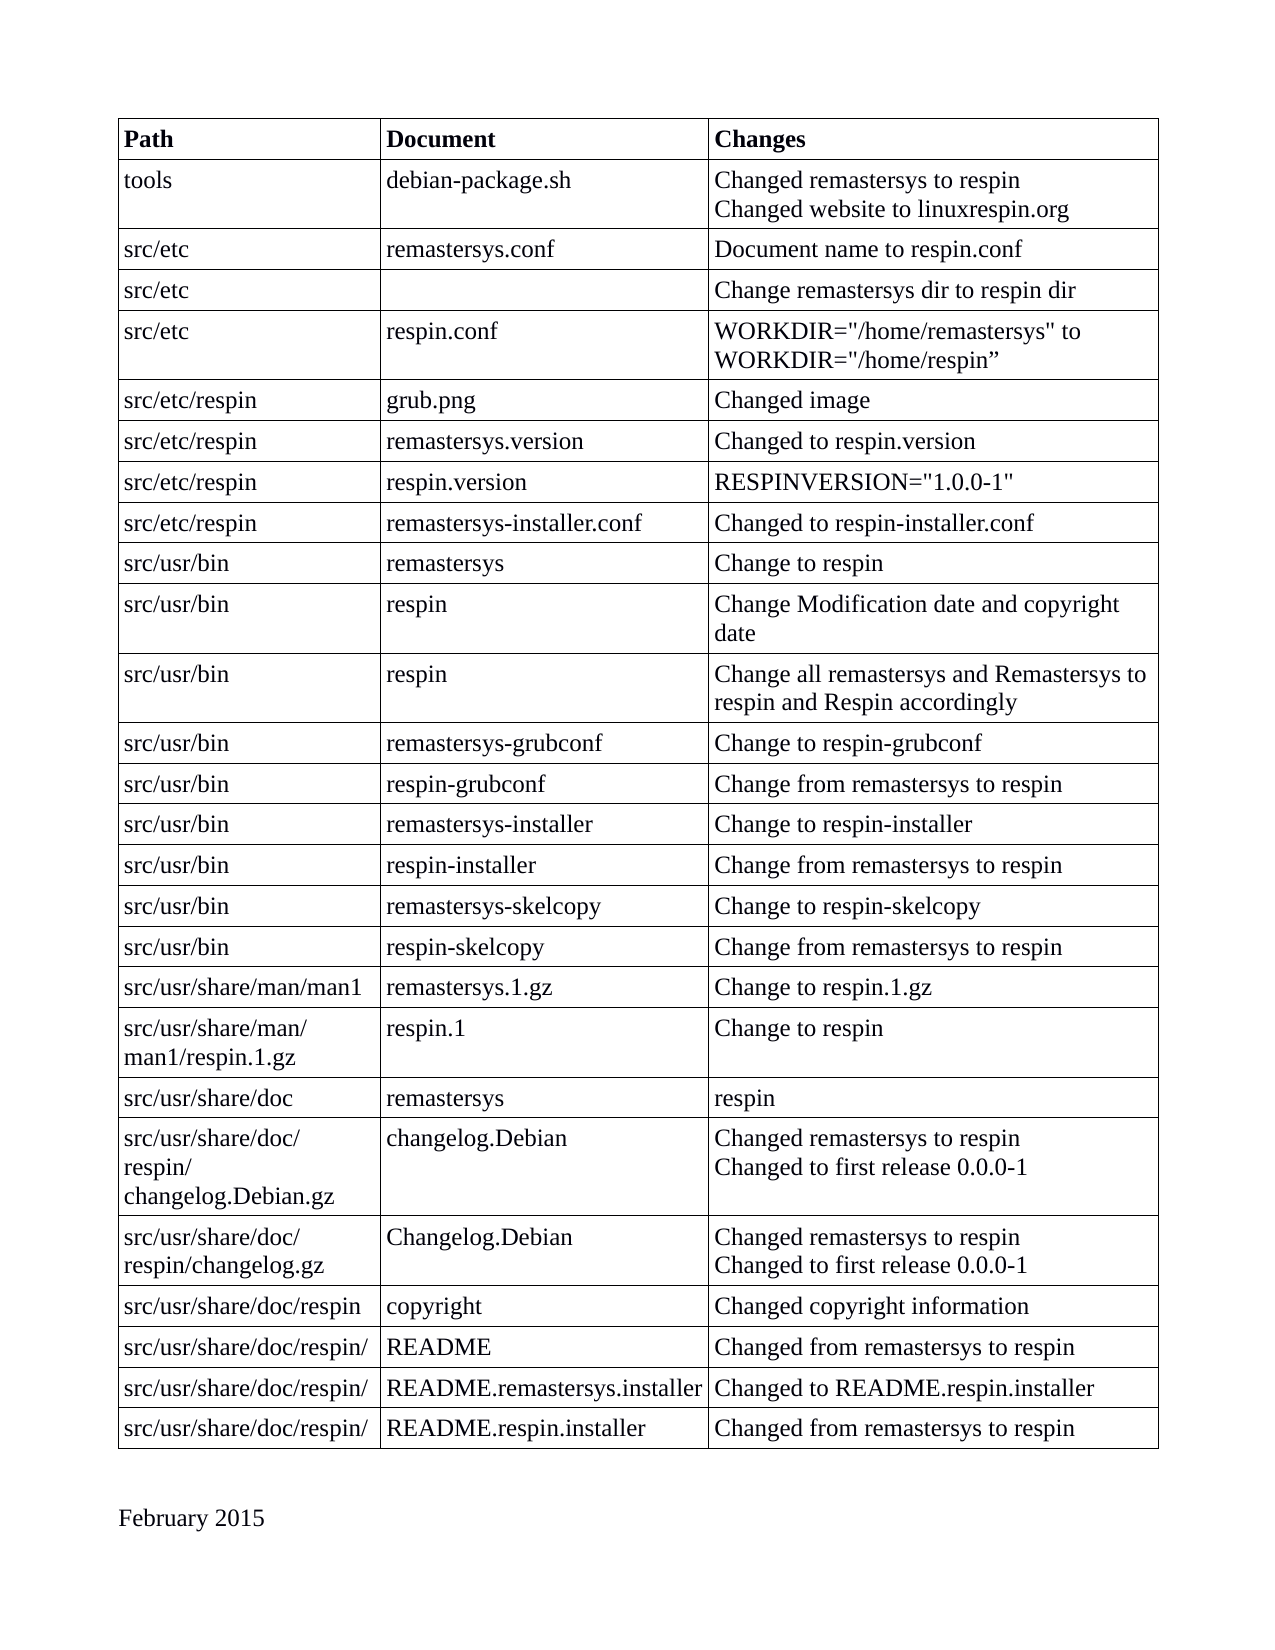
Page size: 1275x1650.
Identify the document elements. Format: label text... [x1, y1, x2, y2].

table_cell README.remastersys.installer [381, 1368, 708, 1407]
table_cell src/usr/bin [119, 845, 380, 885]
table_cell copyright [381, 1286, 708, 1326]
table_cell Changed copyright information [709, 1286, 1158, 1326]
table_cell grub.png [381, 380, 708, 420]
table_cell remastersys-skelcopy [381, 886, 708, 926]
table_cell src/usr/share/doc/respin/changelog.gz [119, 1216, 380, 1285]
table_cell WORKDIR="/home/remastersys" to WORKDIR="/home/respin” [709, 311, 1158, 379]
table_cell changelog.Debian [381, 1118, 708, 1215]
table_cell Changed to respin-installer.conf [709, 503, 1158, 542]
table_header Document [381, 119, 708, 159]
table_cell src/usr/bin [119, 927, 380, 966]
table_cell remastersys-installer [381, 804, 708, 844]
table_cell Changed image [709, 380, 1158, 420]
table_cell Changed to README.respin.installer [709, 1368, 1158, 1407]
table_cell Change from remastersys to respin [709, 845, 1158, 885]
table_cell Change to respin [709, 1008, 1158, 1076]
table_cell src/usr/bin [119, 543, 380, 583]
table_cell README [381, 1327, 708, 1366]
table_cell Change to respin [709, 543, 1158, 583]
table_cell respin [709, 1078, 1158, 1117]
table_cell src/usr/share/man/man1/respin.1.gz [119, 1008, 380, 1076]
table_cell README.respin.installer [381, 1408, 708, 1448]
table_cell RESPINVERSION="1.0.0-1" [709, 462, 1158, 501]
table_cell remastersys [381, 1078, 708, 1117]
table_cell src/usr/bin [119, 723, 380, 763]
table_cell Change to respin-skelcopy [709, 886, 1158, 926]
table_cell remastersys.conf [381, 229, 708, 269]
table_cell remastersys.version [381, 421, 708, 461]
table_cell respin-installer [381, 845, 708, 885]
table_cell src/usr/bin [119, 804, 380, 844]
table_cell respin-skelcopy [381, 927, 708, 966]
table_cell remastersys-grubconf [381, 723, 708, 763]
table_cell Changelog.Debian [381, 1216, 708, 1285]
table_cell src/etc/respin [119, 462, 380, 501]
table_cell src/etc/respin [119, 421, 380, 461]
table_cell Changed remastersys to respin Changed to first release 0.0.0-1 [709, 1216, 1158, 1285]
table_cell [381, 270, 708, 310]
table_cell src/etc/respin [119, 503, 380, 542]
table_cell Change to respin-grubconf [709, 723, 1158, 763]
table_cell Change Modification date and copyright date [709, 584, 1158, 652]
table_cell respin [381, 584, 708, 652]
table_cell Changed remastersys to respin Changed to first release 0.0.0-1 [709, 1118, 1158, 1215]
table_cell Change from remastersys to respin [709, 764, 1158, 803]
table_cell Change remastersys dir to respin dir [709, 270, 1158, 310]
table_cell remastersys.1.gz [381, 967, 708, 1007]
table_cell src/usr/share/doc/respin/ [119, 1408, 380, 1448]
table_cell Change to respin.1.gz [709, 967, 1158, 1007]
table_cell src/usr/bin [119, 584, 380, 652]
table_cell respin.conf [381, 311, 708, 379]
table_cell src/etc [119, 229, 380, 269]
table_cell respin.version [381, 462, 708, 501]
table_cell src/etc [119, 311, 380, 379]
table_header Path [119, 119, 380, 159]
table_cell remastersys-installer.conf [381, 503, 708, 542]
table_cell src/usr/share/doc [119, 1078, 380, 1117]
table_cell src/usr/share/doc/respin/changelog.Debian.gz [119, 1118, 380, 1215]
table_cell Changed from remastersys to respin [709, 1327, 1158, 1366]
table_cell src/usr/share/man/man1 [119, 967, 380, 1007]
table_cell src/usr/share/doc/respin/ [119, 1368, 380, 1407]
table_cell src/etc/respin [119, 380, 380, 420]
table_cell src/usr/bin [119, 886, 380, 926]
table_cell respin.1 [381, 1008, 708, 1076]
table_cell src/etc [119, 270, 380, 310]
table_cell remastersys [381, 543, 708, 583]
table_cell Change all remastersys and Remastersys to respin and Respin accordingly [709, 654, 1158, 722]
table_cell src/usr/share/doc/respin/ [119, 1327, 380, 1366]
table_header Changes [709, 119, 1158, 159]
table_cell Changed remastersys to respin Changed website to linuxrespin.org [709, 160, 1158, 228]
table_cell Document name to respin.conf [709, 229, 1158, 269]
table_cell respin-grubconf [381, 764, 708, 803]
table_cell Change from remastersys to respin [709, 927, 1158, 966]
table_cell respin [381, 654, 708, 722]
table_cell Change to respin-installer [709, 804, 1158, 844]
table_cell src/usr/share/doc/respin [119, 1286, 380, 1326]
table_cell debian-package.sh [381, 160, 708, 228]
table_cell Changed to respin.version [709, 421, 1158, 461]
table_cell tools [119, 160, 380, 228]
table_cell Changed from remastersys to respin [709, 1408, 1158, 1448]
table_cell src/usr/bin [119, 654, 380, 722]
table_cell src/usr/bin [119, 764, 380, 803]
